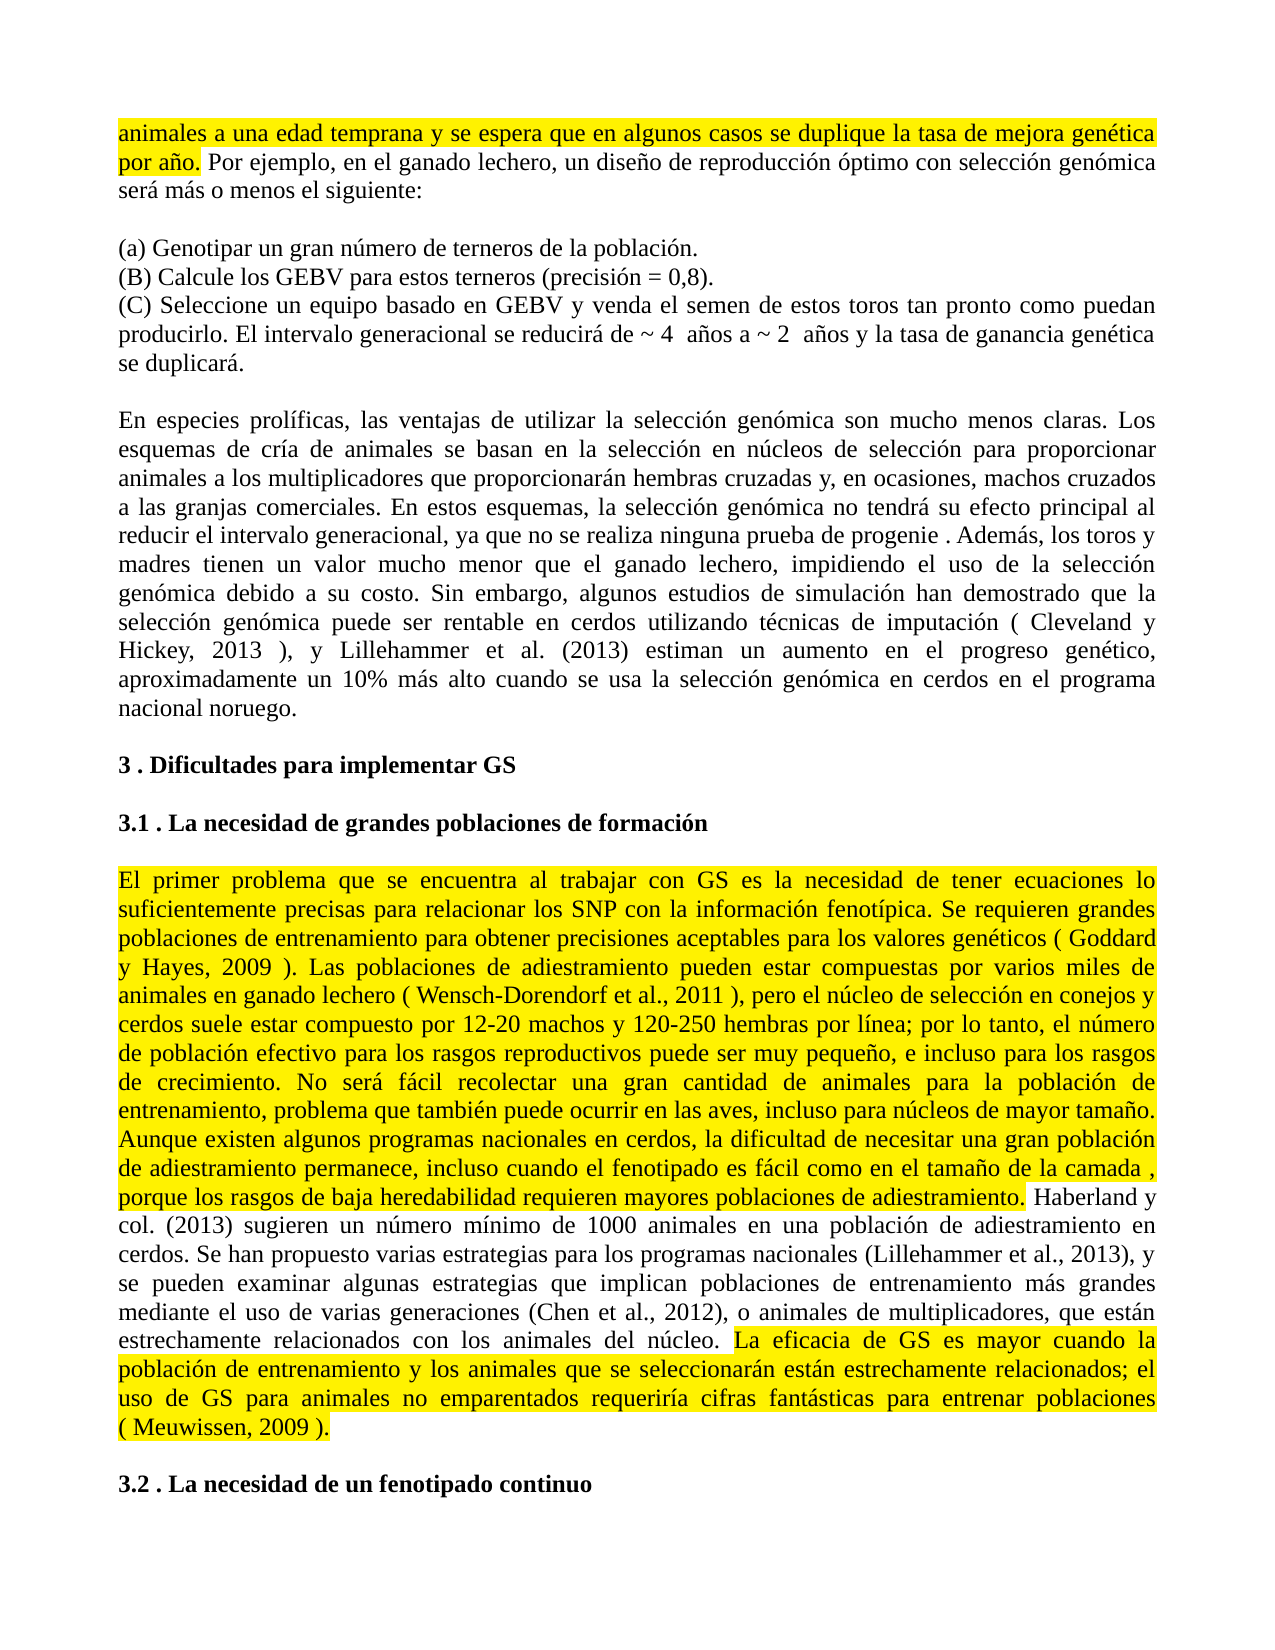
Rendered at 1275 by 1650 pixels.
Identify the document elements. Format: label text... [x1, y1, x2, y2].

text (C) Seleccione un equipo basado en GEBV y venda el semen de estos toros tan pronto como puedan producirlo. El intervalo generacional se reducirá de ~ 4 años a ~ 2 años y la tasa de ganancia genética se duplicará. [118, 291, 1157, 377]
text (a) Genotipar un gran número de terneros de la población. [118, 233, 1157, 262]
text 3.2 . La necesidad de un fenotipado continuo [118, 1469, 1157, 1498]
text 3.1 . La necesidad de grandes poblaciones de formación [118, 808, 1157, 837]
text El primer problema que se encuentra al trabajar con GS es la necesidad de tener ecuaciones lo suficientemente precisas para relacionar los SNP con la información fenotípica. Se requieren grandes poblaciones de entrenamiento para obtener precisiones aceptables para los valores genéticos ( Goddard y Hayes, 2009 ). Las poblaciones de adiestramiento pueden estar compuestas por varios miles de animales en ganado lechero ( Wensch-Dorendorf et al., 2011 ), pero el núcleo de selección en conejos y cerdos suele estar compuesto por 12-20 machos y 120-250 hembras por línea; por lo tanto, el número de población efectivo para los rasgos reproductivos puede ser muy pequeño, e incluso para los rasgos de crecimiento. No será fácil recolectar una gran cantidad de animales para la población de entrenamiento, problema que también puede ocurrir en las aves, incluso para núcleos de mayor tamaño. Aunque existen algunos programas nacionales en cerdos, la dificultad de necesitar una gran población de adiestramiento permanece, incluso cuando el fenotipado es fácil como en el tamaño de la camada , porque los rasgos de baja heredabilidad requieren mayores poblaciones de adiestramiento. Haberland y col. (2013) sugieren un número mínimo de 1000 animales en una población de adiestramiento en cerdos. Se han propuesto varias estrategias para los programas nacionales (Lillehammer et al., 2013), y se pueden examinar algunas estrategias que implican poblaciones de entrenamiento más grandes mediante el uso de varias generaciones (Chen et al., 2012), o animales de multiplicadores, que están estrechamente relacionados con los animales del núcleo. La eficacia de GS es mayor cuando la población de entrenamiento y los animales que se seleccionarán están estrechamente relacionados; el uso de GS para animales no emparentados requeriría cifras fantásticas para entrenar poblaciones ( Meuwissen, 2009 ). [118, 866, 1157, 1441]
text 3 . Dificultades para implementar GS [118, 751, 1157, 779]
text animales a una edad temprana y se espera que en algunos casos se duplique la tasa de mejora genética por año. Por ejemplo, en el ganado lechero, un diseño de reproducción óptimo con selección genómica será más o menos el siguiente: [118, 118, 1157, 204]
text En especies prolíficas, las ventajas de utilizar la selección genómica son mucho menos claras. Los esquemas de cría de animales se basan en la selección en núcleos de selección para proporcionar animales a los multiplicadores que proporcionarán hembras cruzadas y, en ocasiones, machos cruzados a las granjas comerciales. En estos esquemas, la selección genómica no tendrá su efecto principal al reducir el intervalo generacional, ya que no se realiza ninguna prueba de progenie . Además, los toros y madres tienen un valor mucho menor que el ganado lechero, impidiendo el uso de la selección genómica debido a su costo. Sin embargo, algunos estudios de simulación han demostrado que la selección genómica puede ser rentable en cerdos utilizando técnicas de imputación ( Cleveland y Hickey, 2013 ), y Lillehammer et al. (2013) estiman un aumento en el progreso genético, aproximadamente un 10% más alto cuando se usa la selección genómica en cerdos en el programa nacional noruego. [118, 406, 1157, 722]
text (B) Calcule los GEBV para estos terneros (precisión = 0,8). [118, 262, 1157, 291]
